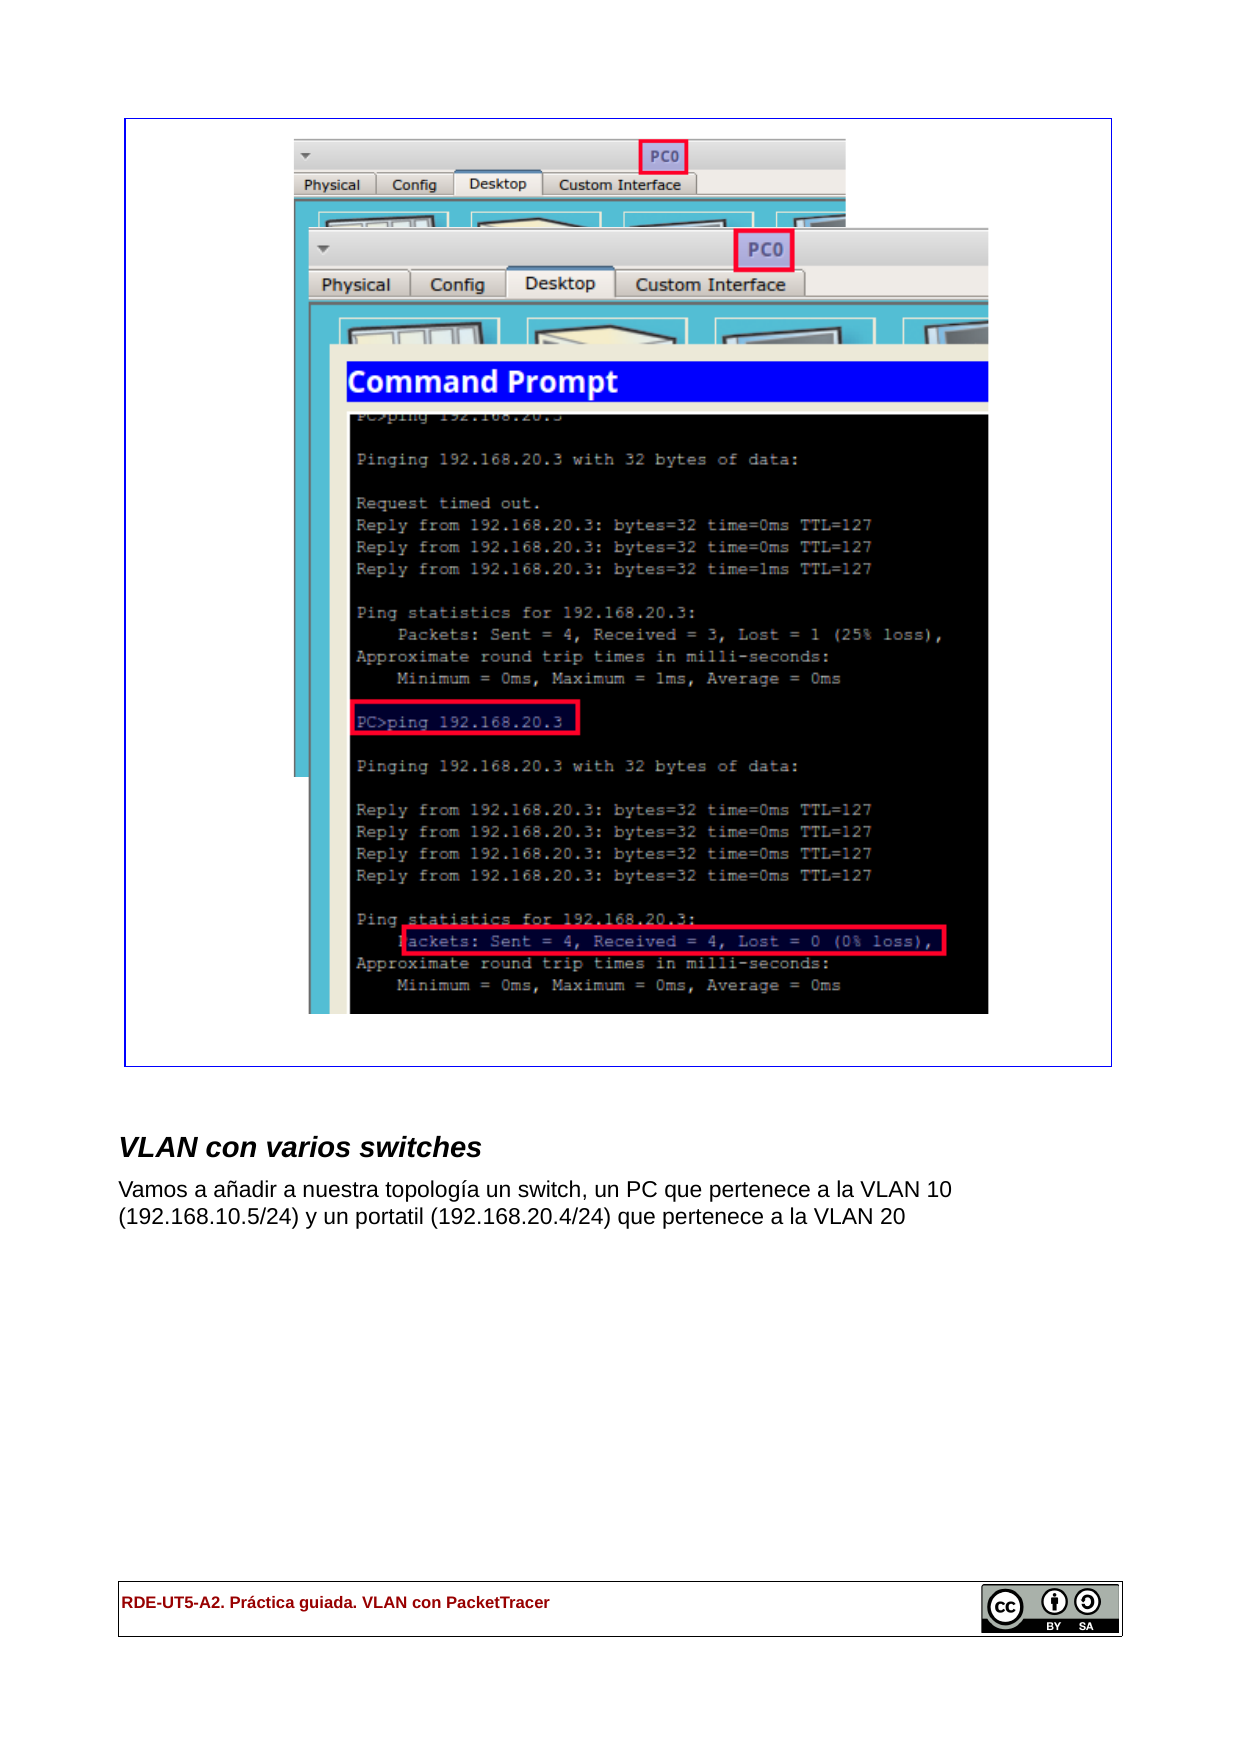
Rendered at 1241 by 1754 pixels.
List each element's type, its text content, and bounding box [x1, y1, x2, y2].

table_header [126, 139, 1111, 1066]
subtitle VLAN con varios switches [118, 1130, 1122, 1164]
picture [981, 1584, 1119, 1633]
table_header [126, 119, 1111, 138]
text Vamos a añadir a nuestra topología un switch, un PC que pertenece a la VLAN 10 (192.168.10.5/24) y un portatil (192.168.20.4/24) que pertenece a la VLAN 20 [118, 1176, 1122, 1229]
picture [293, 138, 989, 1014]
